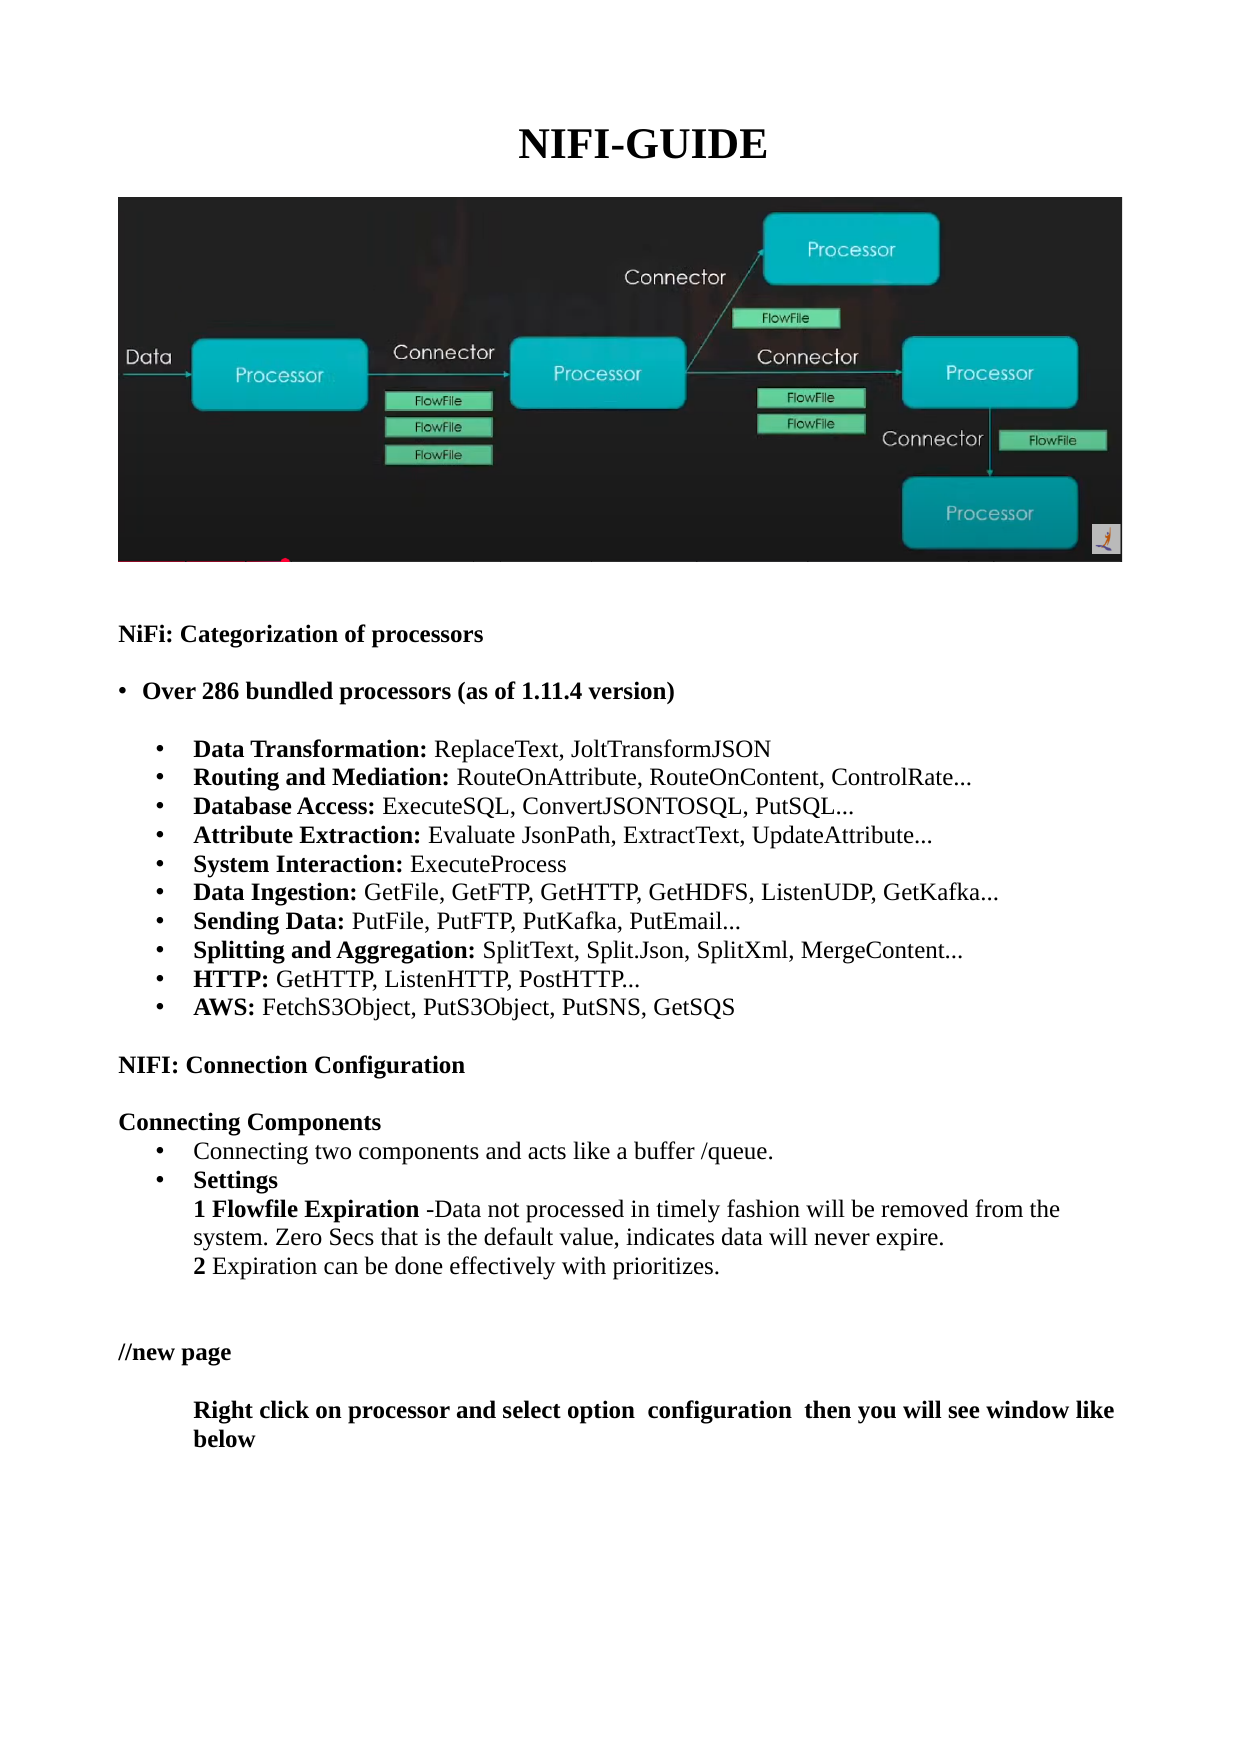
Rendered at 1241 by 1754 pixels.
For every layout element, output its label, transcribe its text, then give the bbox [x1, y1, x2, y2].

list AWS: FetchS3Object, PutS3Object, PutSNS, GetSQS [156, 992, 1122, 1021]
list Database Access: ExecuteSQL, ConvertJSONTOSQL, PutSQL... [156, 791, 1122, 820]
list Routing and Mediation: RouteOnAttribute, RouteOnContent, ControlRate... [156, 762, 1122, 791]
list Settings [156, 1165, 1122, 1194]
text Connecting Components [118, 1107, 1122, 1136]
list 1 Flowfile Expiration -Data not processed in timely fashion will be removed from the system. Zero Secs that is the default value, indicates data will never expire. [156, 1194, 1122, 1251]
list Right click on processor and select option configuration then you will see window like below [156, 1395, 1122, 1452]
list Connecting two components and acts like a buffer /queue. [156, 1136, 1122, 1165]
list Over 286 bundled processors (as of 1.11.4 version) [118, 676, 1122, 705]
list Attribute Extraction: Evaluate JsonPath, ExtractText, UpdateAttribute... [156, 820, 1122, 849]
list Data Transformation: ReplaceText, JoltTransformJSON [156, 734, 1122, 762]
list HTTP: GetHTTP, ListenHTTP, PostHTTP... [156, 964, 1122, 992]
list Data Ingestion: GetFile, GetFTP, GetHTTP, GetHDFS, ListenUDP, GetKafka... [156, 877, 1122, 906]
list System Interaction: ExecuteProcess [156, 849, 1122, 877]
text //new page [118, 1337, 1122, 1366]
list Splitting and Aggregation: SplitText, Split.Json, SplitXml, MergeContent... [156, 935, 1122, 964]
picture [118, 197, 1123, 562]
text NiFi: Categorization of processors [118, 619, 1122, 647]
text NIFI: Connection Configuration [118, 1050, 1122, 1079]
list Sending Data: PutFile, PutFTP, PutKafka, PutEmail... [156, 906, 1122, 935]
list 2 Expiration can be done effectively with prioritizes. [156, 1251, 1122, 1280]
